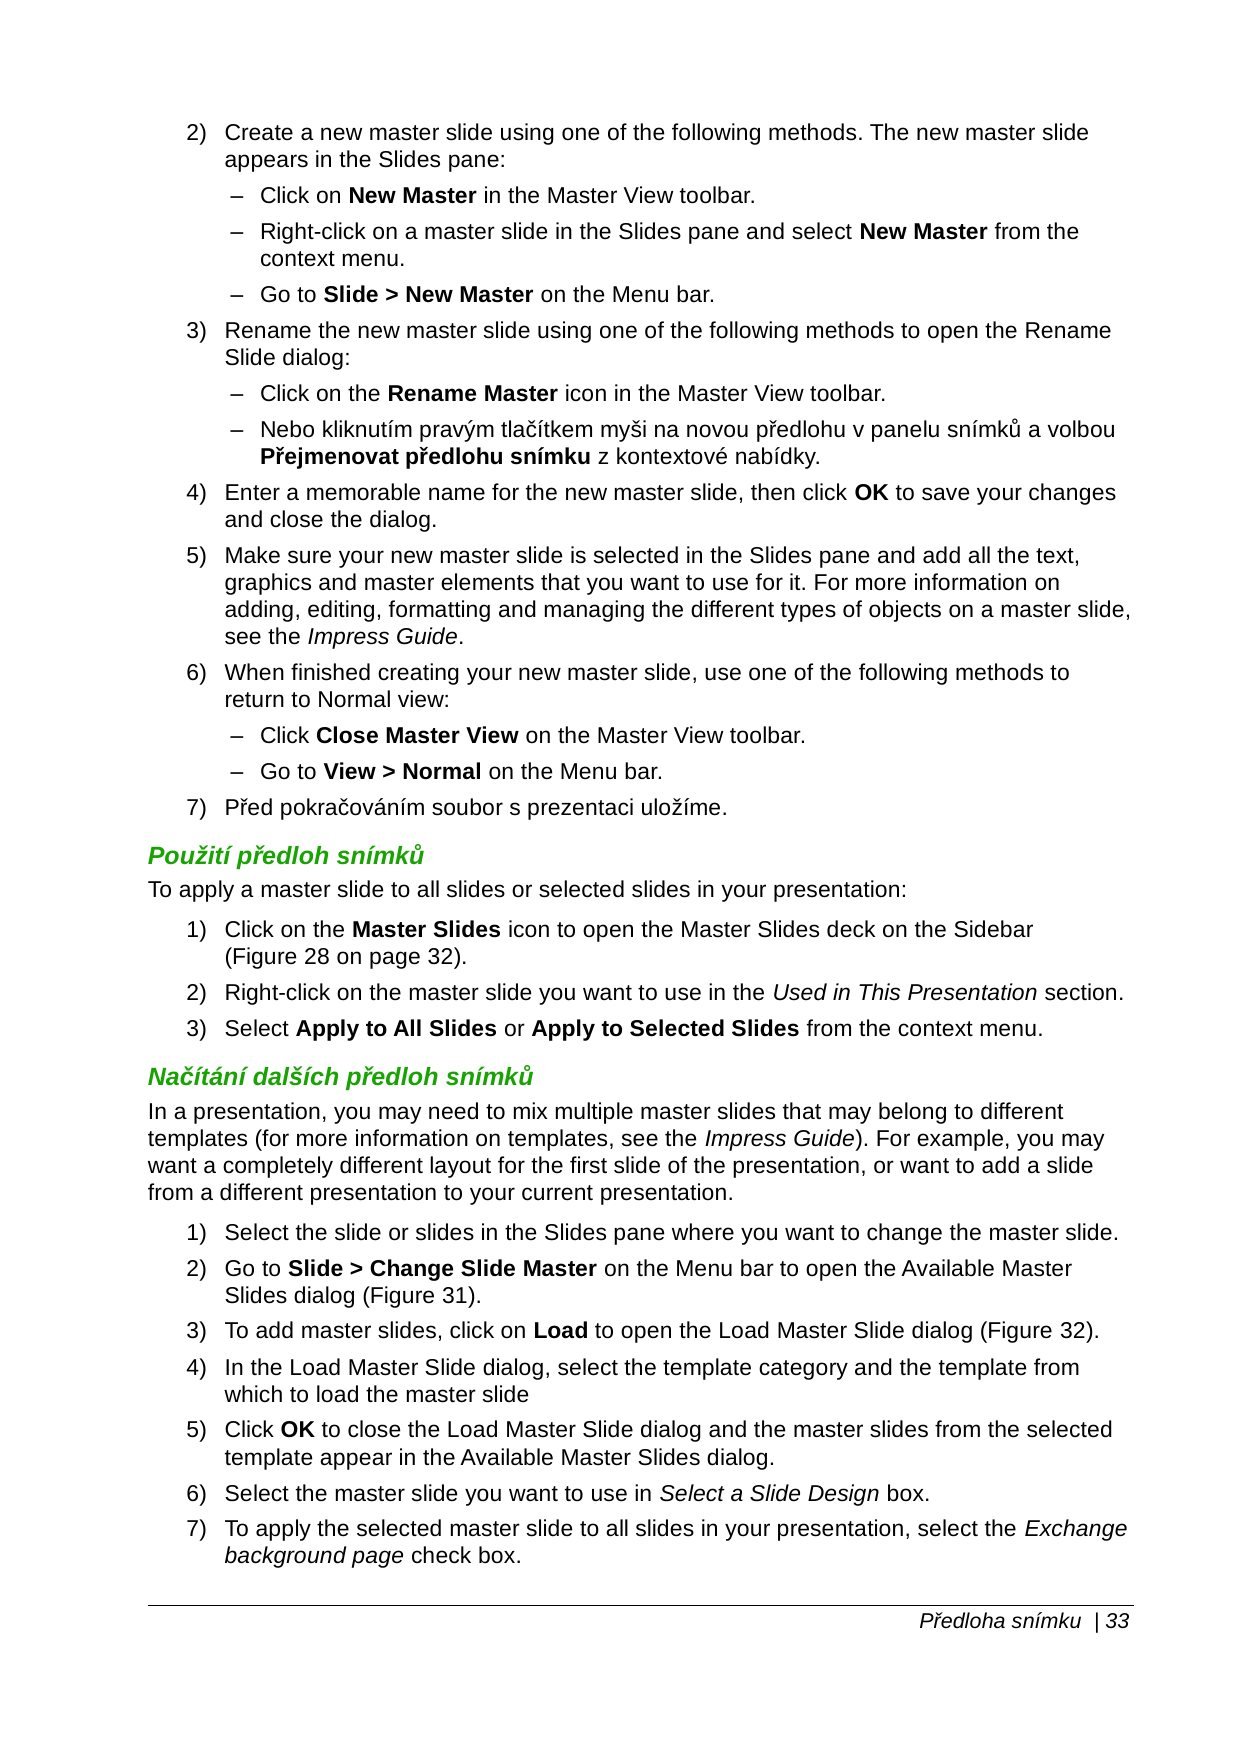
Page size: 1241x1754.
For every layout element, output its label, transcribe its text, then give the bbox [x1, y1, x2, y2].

list Make sure your new master slide is selected in the Slides pane and add all the text, graphics and master elements that you want to use for it. For more information on adding, editing, formatting and managing the different types of objects on a master slide, see the Impress Guide. [207, 541, 1134, 649]
text In a presentation, you may need to mix multiple master slides that may belong to different templates (for more information on templates, see the Impress Guide). For example, you may want a completely different layout for the first slide of the presentation, or want to add a slide from a different presentation to your current presentation. [148, 1097, 1134, 1205]
list Rename the new master slide using one of the following methods to open the Rename Slide dialog: [207, 316, 1134, 370]
list To add master slides, click on Load to open the Load Master Slide dialog (Figure 32). [207, 1317, 1134, 1344]
list Select the slide or slides in the Slides pane where you want to change the master slide. [207, 1218, 1134, 1245]
list In the Load Master Slide dialog, select the template category and the template from which to load the master slide [207, 1353, 1134, 1407]
list To apply the selected master slide to all slides in your presentation, select the Exchange background page check box. [207, 1515, 1134, 1569]
list Click on the Master Slides icon to open the Master Slides deck on the Sidebar (Figure 28 on page 29). [207, 915, 1134, 969]
subtitle Použití předloh snímků [148, 841, 1134, 870]
list When finished creating your new master slide, use one of the following methods to return to Normal view: [207, 658, 1134, 712]
list Create a new master slide using one of the following methods. The new master slide appears in the Slides pane: [207, 118, 1134, 172]
list Click Close Master View on the Master View toolbar. [230, 721, 1134, 748]
list Před pokračováním soubor s prezentaci uložíme. [207, 793, 1134, 820]
list Click OK to close the Load Master Slide dialog and the master slides from the selected template appear in the Available Master Slides dialog. [207, 1416, 1134, 1470]
list Enter a memorable name for the new master slide, then click OK to save your changes and close the dialog. [207, 478, 1134, 532]
list Go to Slide > New Master on the Menu bar. [230, 280, 1134, 307]
list Click on New Master in the Master View toolbar. [230, 181, 1134, 208]
list Go to Slide > Change Slide Master on the Menu bar to open the Available Master Slides dialog (Figure 31). [207, 1254, 1134, 1308]
list Right-click on the master slide you want to use in the Used in This Presentation section. [207, 978, 1134, 1006]
text To apply a master slide to all slides or selected slides in your presentation: [148, 876, 1134, 903]
list Select the master slide you want to use in Select a Slide Design box. [207, 1479, 1134, 1506]
list Right-click on a master slide in the Slides pane and select New Master from the context menu. [230, 217, 1134, 271]
subtitle Načítání dalších předloh snímků [148, 1062, 1134, 1091]
list Nebo kliknutím pravým tlačítkem myši na novou předlohu v panelu snímků a volbou Přejmenovat předlohu snímku z kontextové nabídky. [230, 415, 1134, 469]
list Go to View > Normal on the Menu bar. [230, 757, 1134, 784]
list Click on the Rename Master icon in the Master View toolbar. [230, 379, 1134, 406]
list Select Apply to All Slides or Apply to Selected Slides from the context menu. [207, 1014, 1134, 1041]
